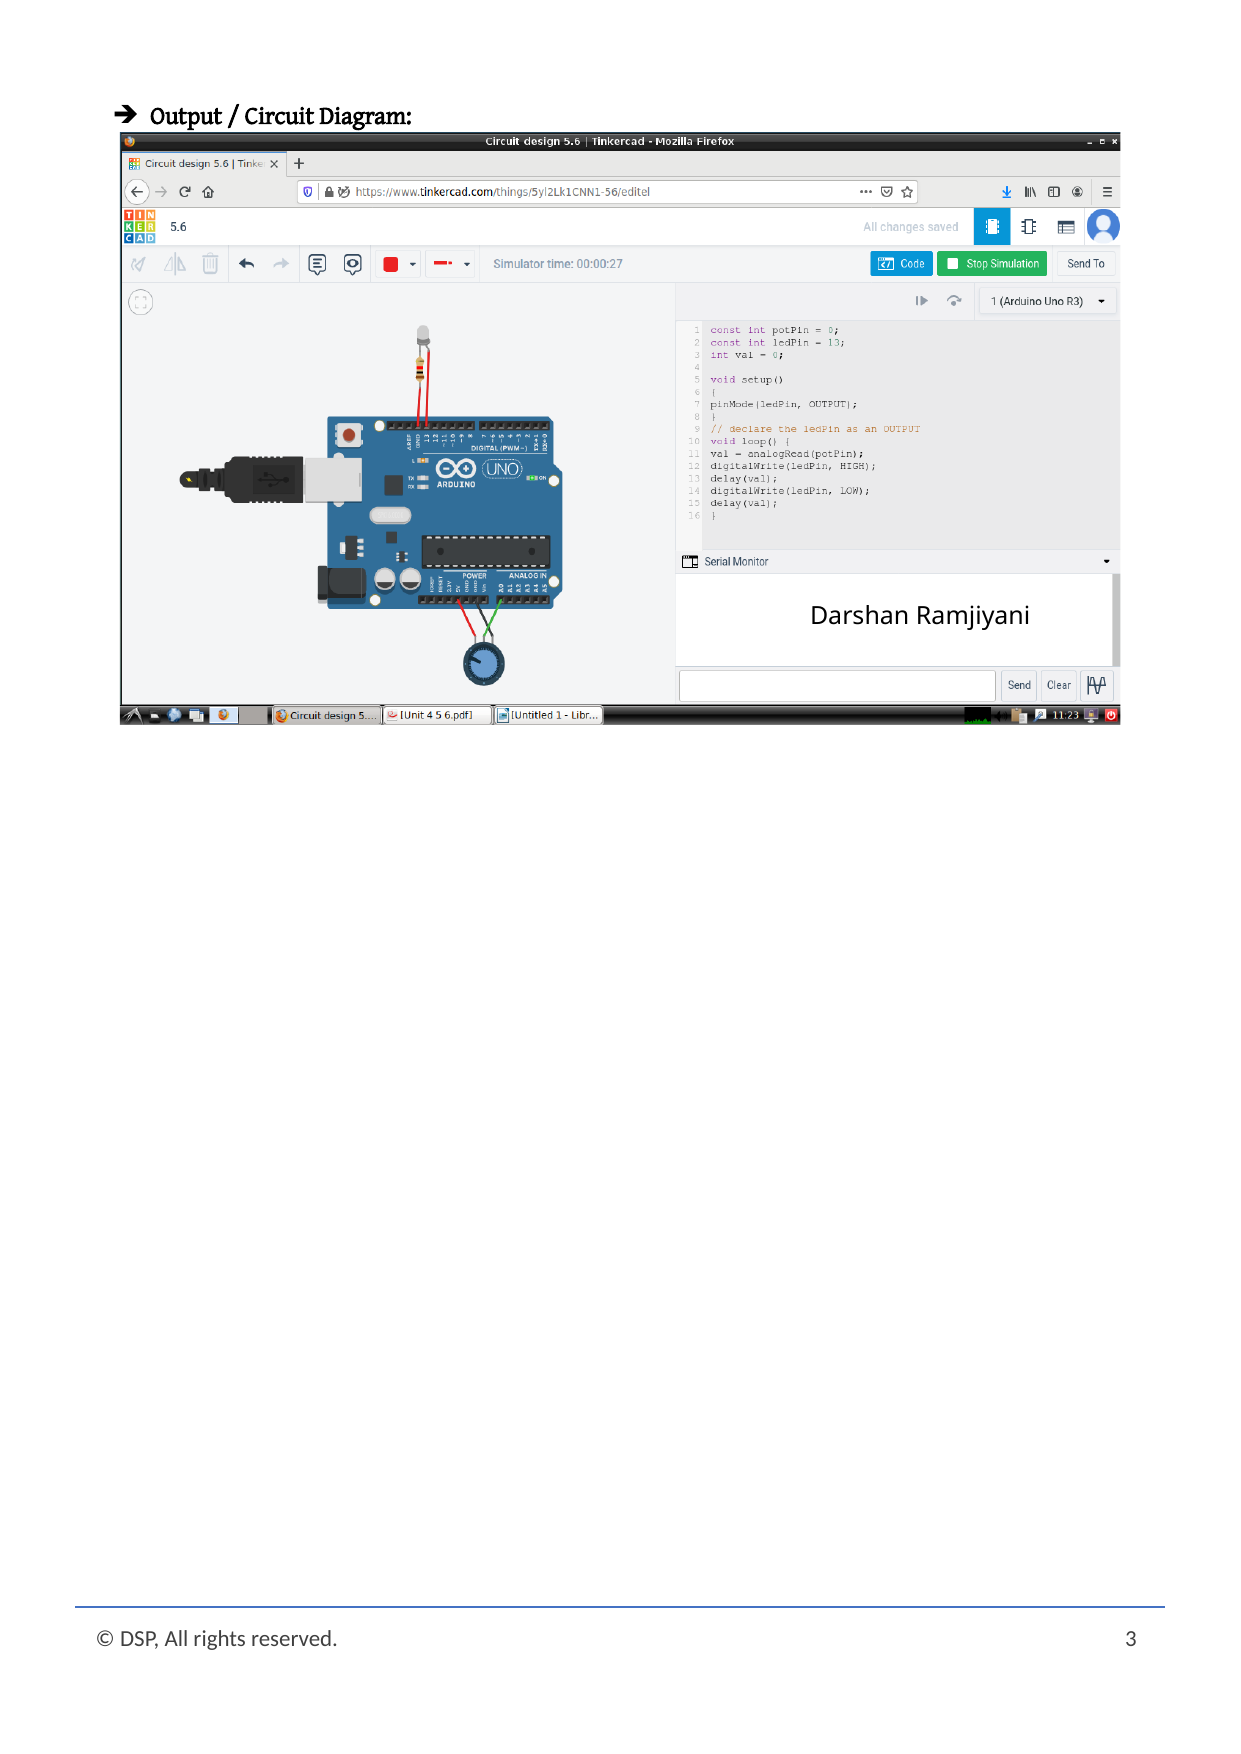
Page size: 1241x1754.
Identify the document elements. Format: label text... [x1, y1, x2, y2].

list Output / Circuit Diagram: [112, 102, 1165, 131]
picture [119, 132, 1121, 725]
